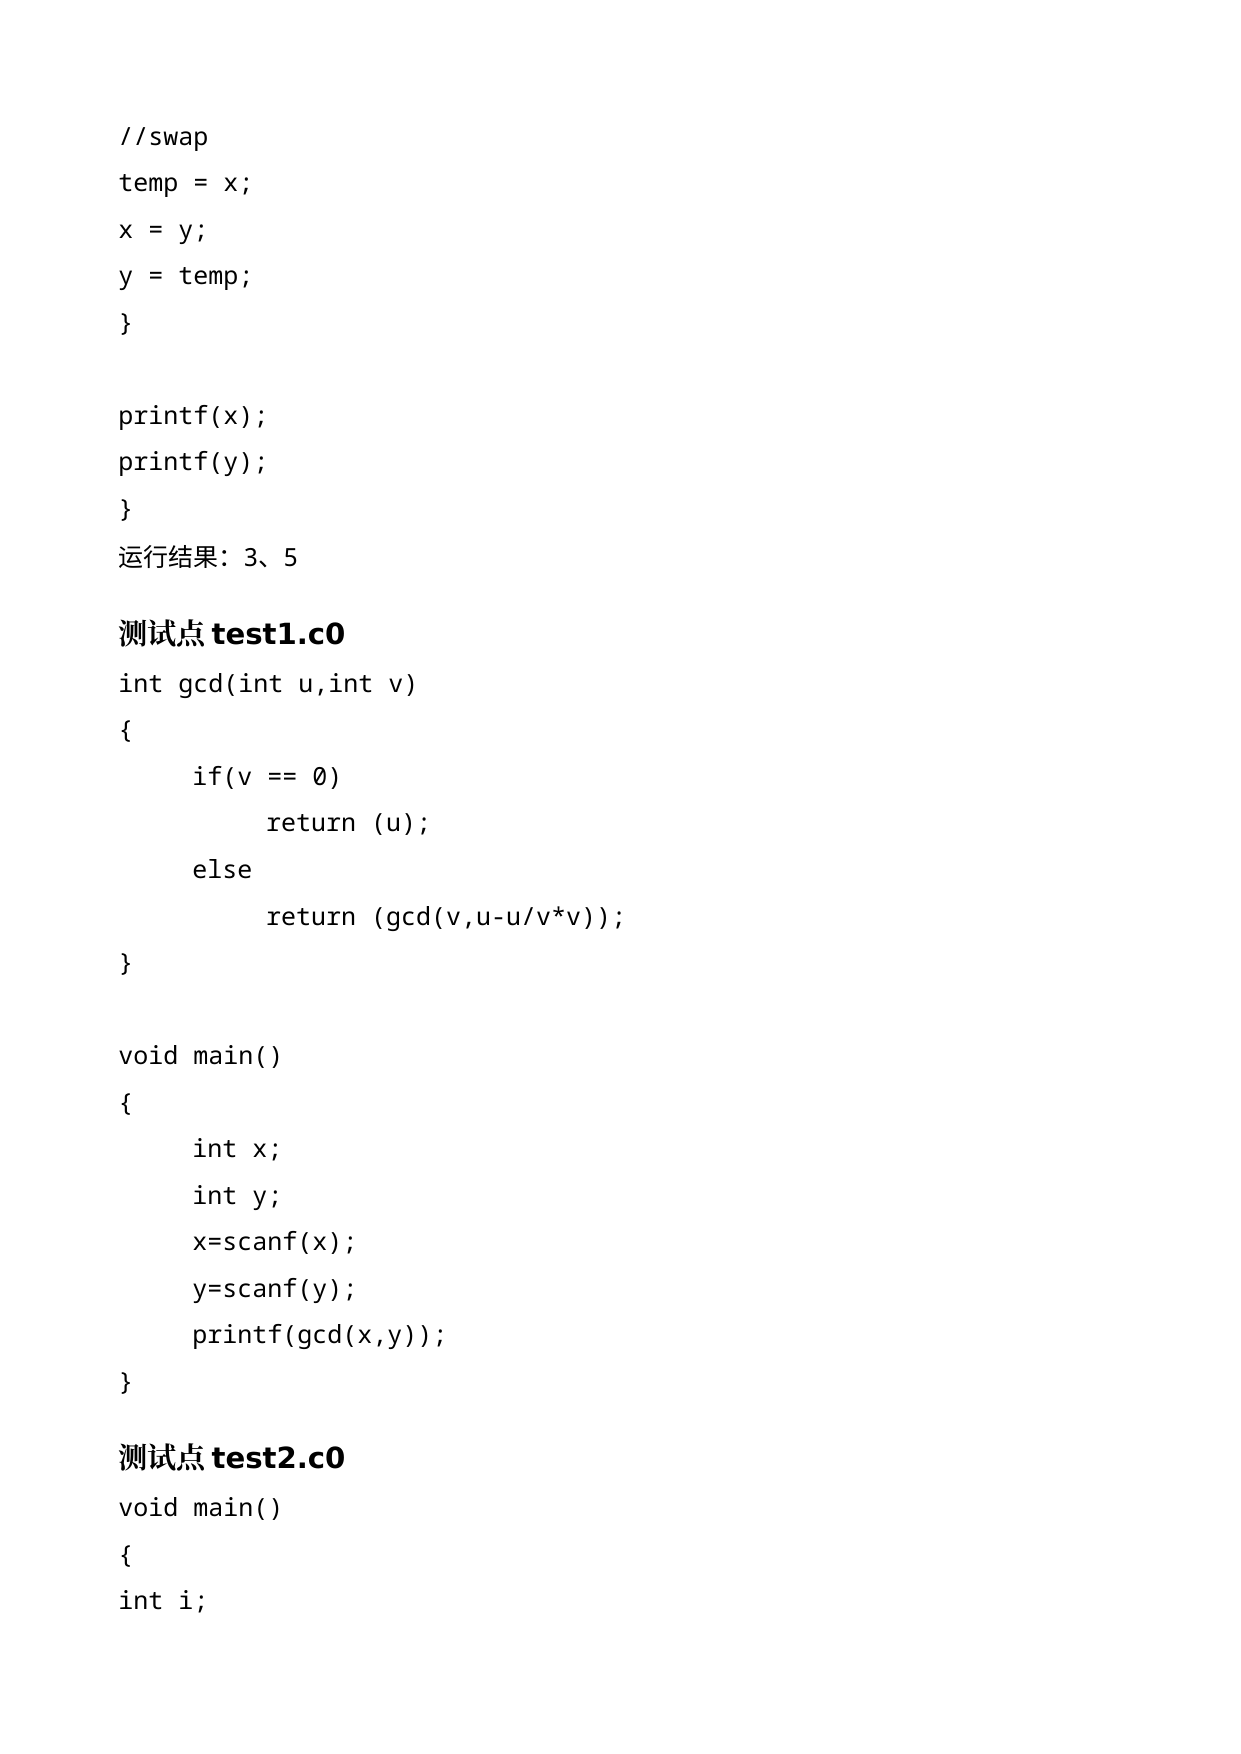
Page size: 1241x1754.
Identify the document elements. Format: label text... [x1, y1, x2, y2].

text temp = x; [118, 165, 1122, 199]
text } [118, 945, 1122, 979]
text y=scanf(y); [118, 1271, 1122, 1305]
text printf(gcd(x,y)); [118, 1317, 1122, 1351]
text } [118, 1364, 1122, 1398]
text { [118, 712, 1122, 746]
text } [118, 491, 1122, 525]
text int y; [118, 1177, 1122, 1212]
text } [118, 304, 1122, 338]
text printf(x); [118, 397, 1122, 432]
text void main() [118, 1038, 1122, 1072]
text //swap [118, 118, 1122, 152]
text x=scanf(x); [118, 1224, 1122, 1258]
text return (gcd(v,u-u/v*v)); [118, 898, 1122, 932]
text int gcd(int u,int v) [118, 665, 1122, 699]
text { [118, 1536, 1122, 1570]
text int i; [118, 1583, 1122, 1617]
subtitle 测试点test2.c0 [118, 1435, 1122, 1477]
text y = temp; [118, 258, 1122, 292]
text int x; [118, 1131, 1122, 1165]
subtitle 测试点test1.c0 [118, 611, 1122, 653]
text void main() [118, 1490, 1122, 1524]
text x = y; [118, 211, 1122, 245]
text else [118, 852, 1122, 886]
text 运行结果：3、5 [118, 537, 1122, 573]
text if(v == 0) [118, 758, 1122, 792]
text printf(y); [118, 444, 1122, 478]
text return (u); [118, 805, 1122, 839]
text { [118, 1084, 1122, 1118]
